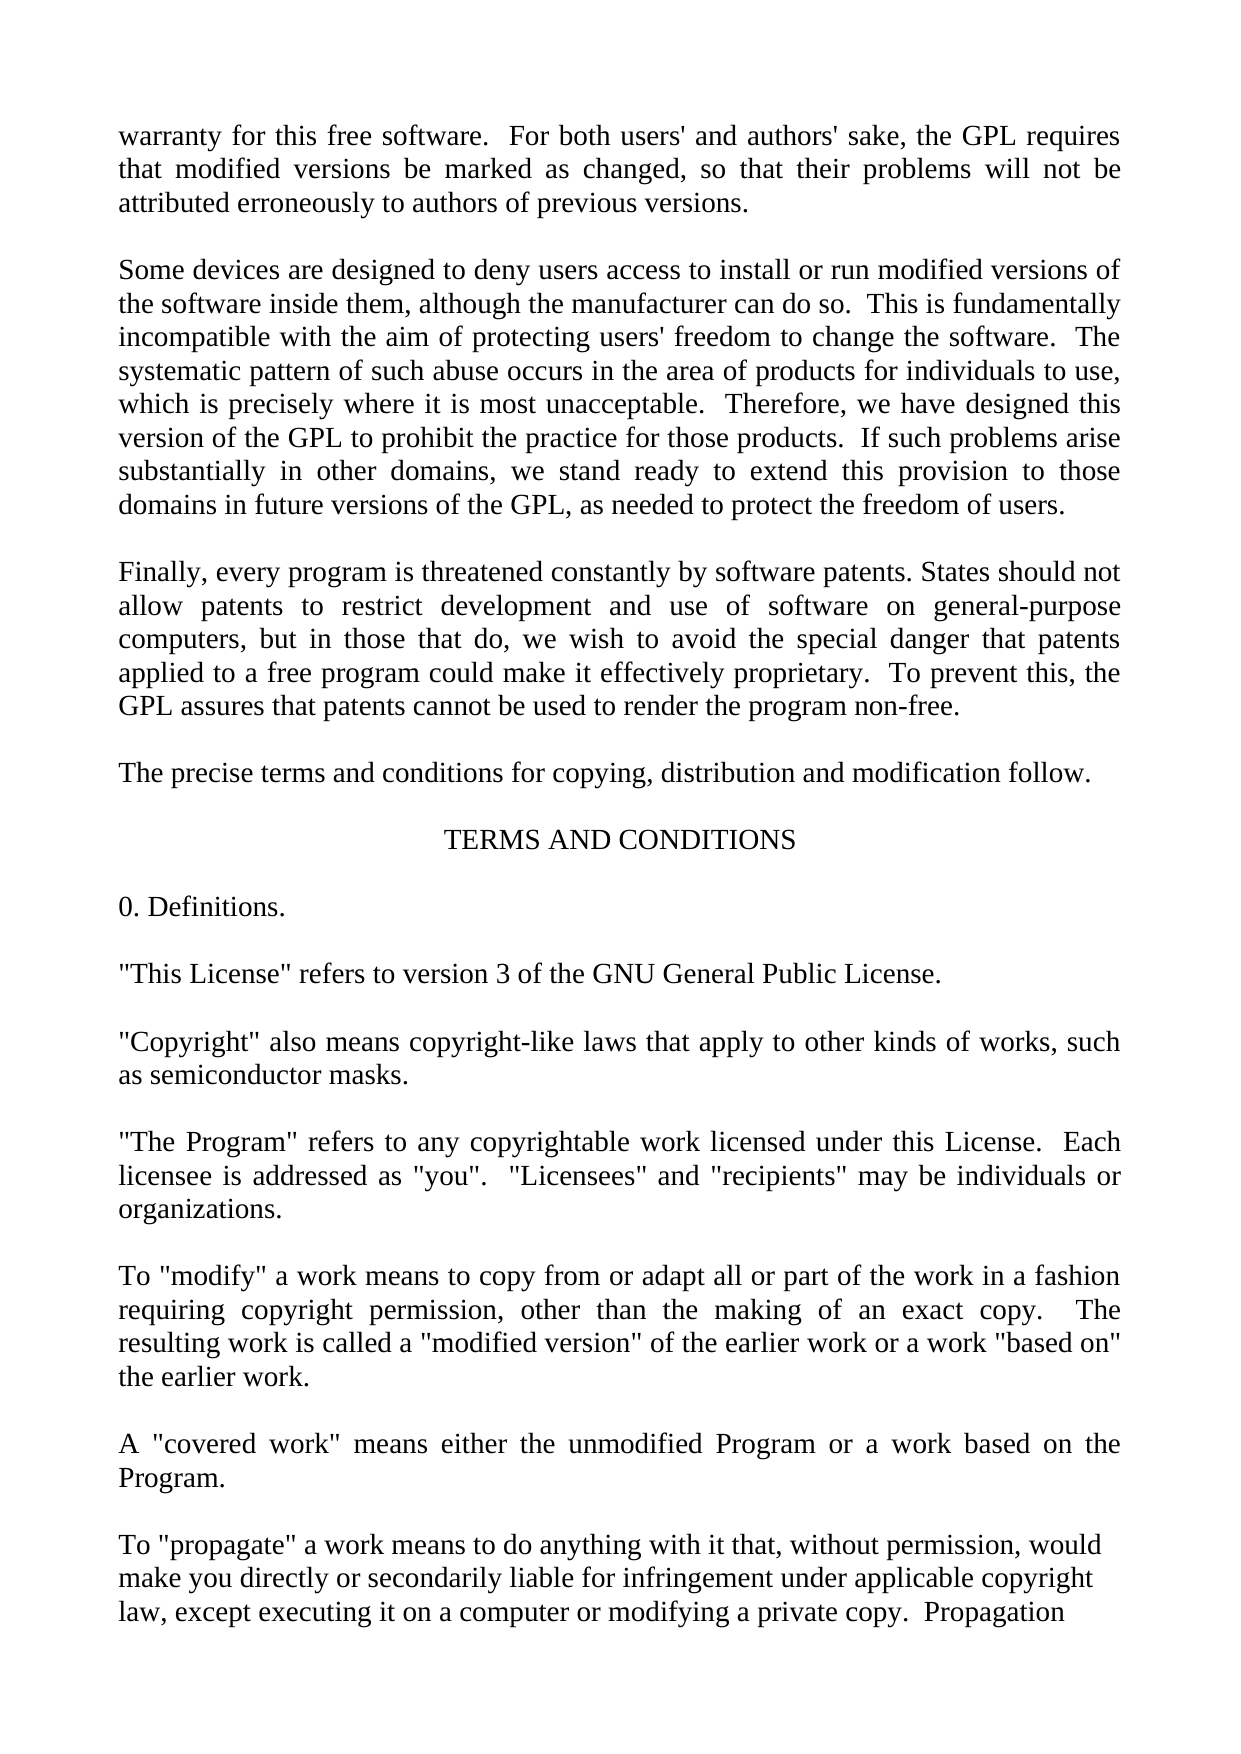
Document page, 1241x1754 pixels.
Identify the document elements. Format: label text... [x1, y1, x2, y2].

text Some devices are designed to deny users access to install or run modified versions of the software inside them, although the manufacturer can do so. This is fundamentally incompatible with the aim of protecting users' freedom to change the software. The systematic pattern of such abuse occurs in the area of products for individuals to use, which is precisely where it is most unacceptable. Therefore, we have designed this version of the GPL to prohibit the practice for those products. If such problems arise substantially in other domains, we stand ready to extend this provision to those domains in future versions of the GPL, as needed to protect the freedom of users. [118, 252, 1122, 521]
text A "covered work" means either the unmodified Program or a work based on the Program. [118, 1426, 1122, 1493]
text "Copyright" also means copyright-like laws that apply to other kinds of works, such as semiconductor masks. [118, 1024, 1122, 1091]
text 0. Definitions. [118, 889, 1122, 923]
text "The Program" refers to any copyrightable work licensed under this License. Each licensee is addressed as "you". "Licensees" and "recipients" may be individuals or organizations. [118, 1124, 1122, 1225]
text The precise terms and conditions for copying, distribution and modification follow. [118, 755, 1122, 789]
text To "propagate" a work means to do anything with it that, without permission, would make you directly or secondarily liable for infringement under applicable copyright law, except executing it on a computer or modifying a private copy. Propagation [118, 1527, 1122, 1627]
text "This License" refers to version 3 of the GNU General Public License. [118, 957, 1122, 990]
text TERMS AND CONDITIONS [118, 822, 1122, 856]
text To "modify" a work means to copy from or adapt all or part of the work in a fashion requiring copyright permission, other than the making of an exact copy. The resulting work is called a "modified version" of the earlier work or a work "based on" the earlier work. [118, 1258, 1122, 1393]
text Finally, every program is threatened constantly by software patents. States should not allow patents to restrict development and use of software on general-purpose computers, but in those that do, we wish to avoid the special danger that patents applied to a free program could make it effectively proprietary. To prevent this, the GPL assures that patents cannot be used to render the program non-free. [118, 554, 1122, 722]
text warranty for this free software. For both users' and authors' sake, the GPL requires that modified versions be marked as changed, so that their problems will not be attributed erroneously to authors of previous versions. [118, 118, 1122, 219]
